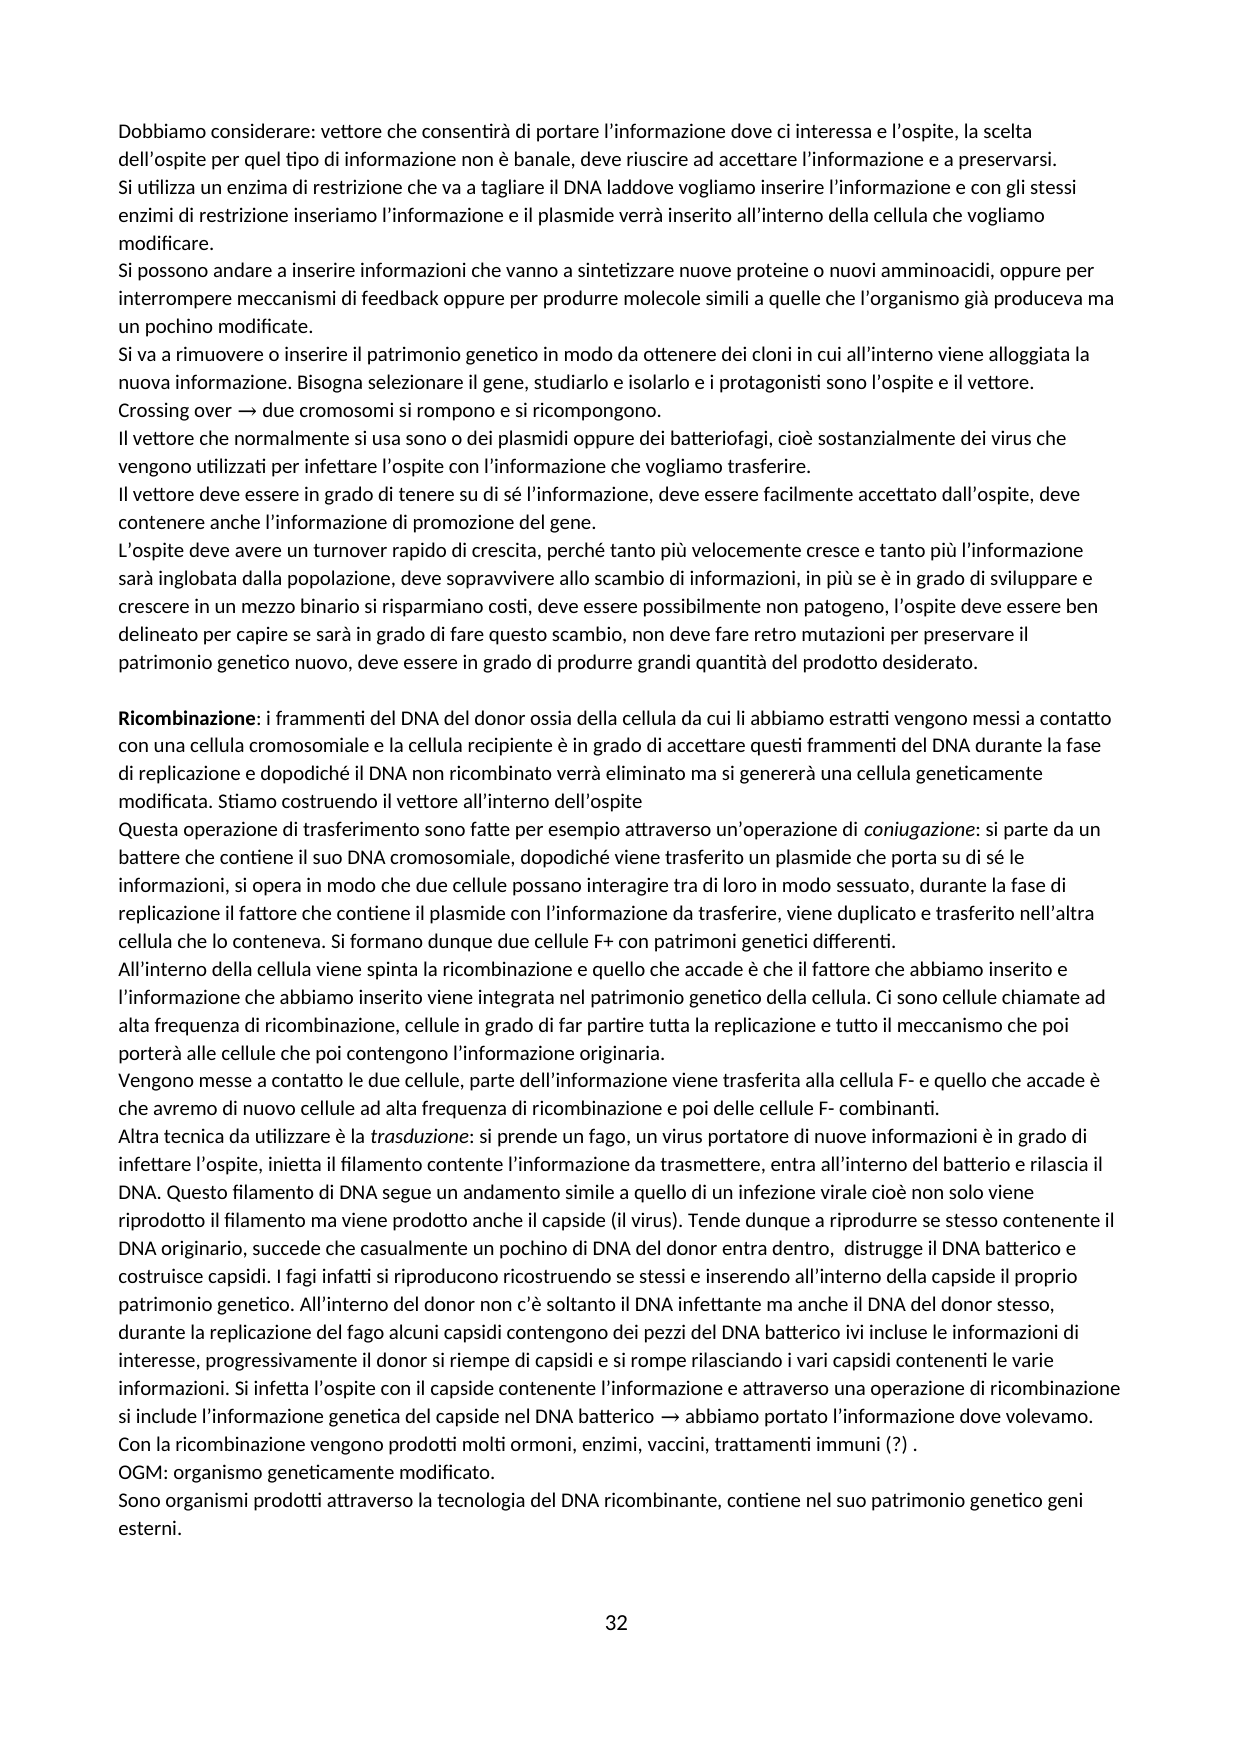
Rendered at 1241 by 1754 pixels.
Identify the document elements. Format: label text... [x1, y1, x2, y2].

text Dobbiamo considerare: vettore che consentirà di portare l’informazione dove ci interessa e l’ospite, la scelta dell’ospite per quel tipo di informazione non è banale, deve riuscire ad accettare l’informazione e a preservarsi. Si utilizza un enzima di restrizione che va a tagliare il DNA laddove vogliamo inserire l’informazione e con gli stessi enzimi di restrizione inseriamo l’informazione e il plasmide verrà inserito all’interno della cellula che vogliamo modificare. Si possono andare a inserire informazioni che vanno a sintetizzare nuove proteine o nuovi amminoacidi, oppure per interrompere meccanismi di feedback oppure per produrre molecole simili a quelle che l’organismo già produceva ma un pochino modificate. Si va a rimuovere o inserire il patrimonio genetico in modo da ottenere dei cloni in cui all’interno viene alloggiata la nuova informazione. Bisogna selezionare il gene, studiarlo e isolarlo e i protagonisti sono l’ospite e il vettore. Crossing over → due cromosomi si rompono e si ricompongono. Il vettore che normalmente si usa sono o dei plasmidi oppure dei batteriofagi, cioè sostanzialmente dei virus che vengono utilizzati per infettare l’ospite con l’informazione che vogliamo trasferire. Il vettore deve essere in grado di tenere su di sé l’informazione, deve essere facilmente accettato dall’ospite, deve contenere anche l’informazione di promozione del gene. L’ospite deve avere un turnover rapido di crescita, perché tanto più velocemente cresce e tanto più l’informazione sarà inglobata dalla popolazione, deve sopravvivere allo scambio di informazioni, in più se è in grado di sviluppare e crescere in un mezzo binario si risparmiano costi, deve essere possibilmente non patogeno, l’ospite deve essere ben delineato per capire se sarà in grado di fare questo scambio, non deve fare retro mutazioni per preservare il patrimonio genetico nuovo, deve essere in grado di produrre grandi quantità del prodotto desiderato. Ricombinazione: i frammenti del DNA del donor ossia della cellula da cui li abbiamo estratti vengono messi a contatto con una cellula cromosomiale e la cellula recipiente è in grado di accettare questi frammenti del DNA durante la fase di replicazione e dopodiché il DNA non ricombinato verrà eliminato ma si genererà una cellula geneticamente modificata. Stiamo costruendo il vettore all’interno dell’ospite Questa operazione di trasferimento sono fatte per esempio attraverso un’operazione di coniugazione: si parte da un battere che contiene il suo DNA cromosomiale, dopodiché viene trasferito un plasmide che porta su di sé le informazioni, si opera in modo che due cellule possano interagire tra di loro in modo sessuato, durante la fase di replicazione il fattore che contiene il plasmide con l’informazione da trasferire, viene duplicato e trasferito nell’altra cellula che lo conteneva. Si formano dunque due cellule F+ con patrimoni genetici differenti. All’interno della cellula viene spinta la ricombinazione e quello che accade è che il fattore che abbiamo inserito e l’informazione che abbiamo inserito viene integrata nel patrimonio genetico della cellula. Ci sono cellule chiamate ad alta frequenza di ricombinazione, cellule in grado di far partire tutta la replicazione e tutto il meccanismo che poi porterà alle cellule che poi contengono l’informazione originaria. Vengono messe a contatto le due cellule, parte dell’informazione viene trasferita alla cellula F- e quello che accade è che avremo di nuovo cellule ad alta frequenza di ricombinazione e poi delle cellule F- combinanti. Altra tecnica da utilizzare è la trasduzione: si prende un fago, un virus portatore di nuove informazioni è in grado di infettare l’ospite, inietta il filamento contente l’informazione da trasmettere, entra all’interno del batterio e rilascia il DNA. Questo filamento di DNA segue un andamento simile a quello di un infezione virale cioè non solo viene riprodotto il filamento ma viene prodotto anche il capside (il virus). Tende dunque a riprodurre se stesso contenente il DNA originario, succede che casualmente un pochino di DNA del donor entra dentro, distrugge il DNA batterico e costruisce capsidi. I fagi infatti si riproducono ricostruendo se stessi e inserendo all’interno della capside il proprio patrimonio genetico. All’interno del donor non c’è soltanto il DNA infettante ma anche il DNA del donor stesso, durante la replicazione del fago alcuni capsidi contengono dei pezzi del DNA batterico ivi incluse le informazioni di interesse, progressivamente il donor si riempe di capsidi e si rompe rilasciando i vari capsidi contenenti le varie informazioni. Si infetta l’ospite con il capside contenente l’informazione e attraverso una operazione di ricombinazione si include l’informazione genetica del capside nel DNA batterico → abbiamo portato l’informazione dove volevamo. Con la ricombinazione vengono prodotti molti ormoni, enzimi, vaccini, trattamenti immuni (?) . OGM: organismo geneticamente modificato. Sono organismi prodotti attraverso la tecnologia del DNA ricombinante, contiene nel suo patrimonio genetico geni esterni. [118, 118, 1122, 1568]
